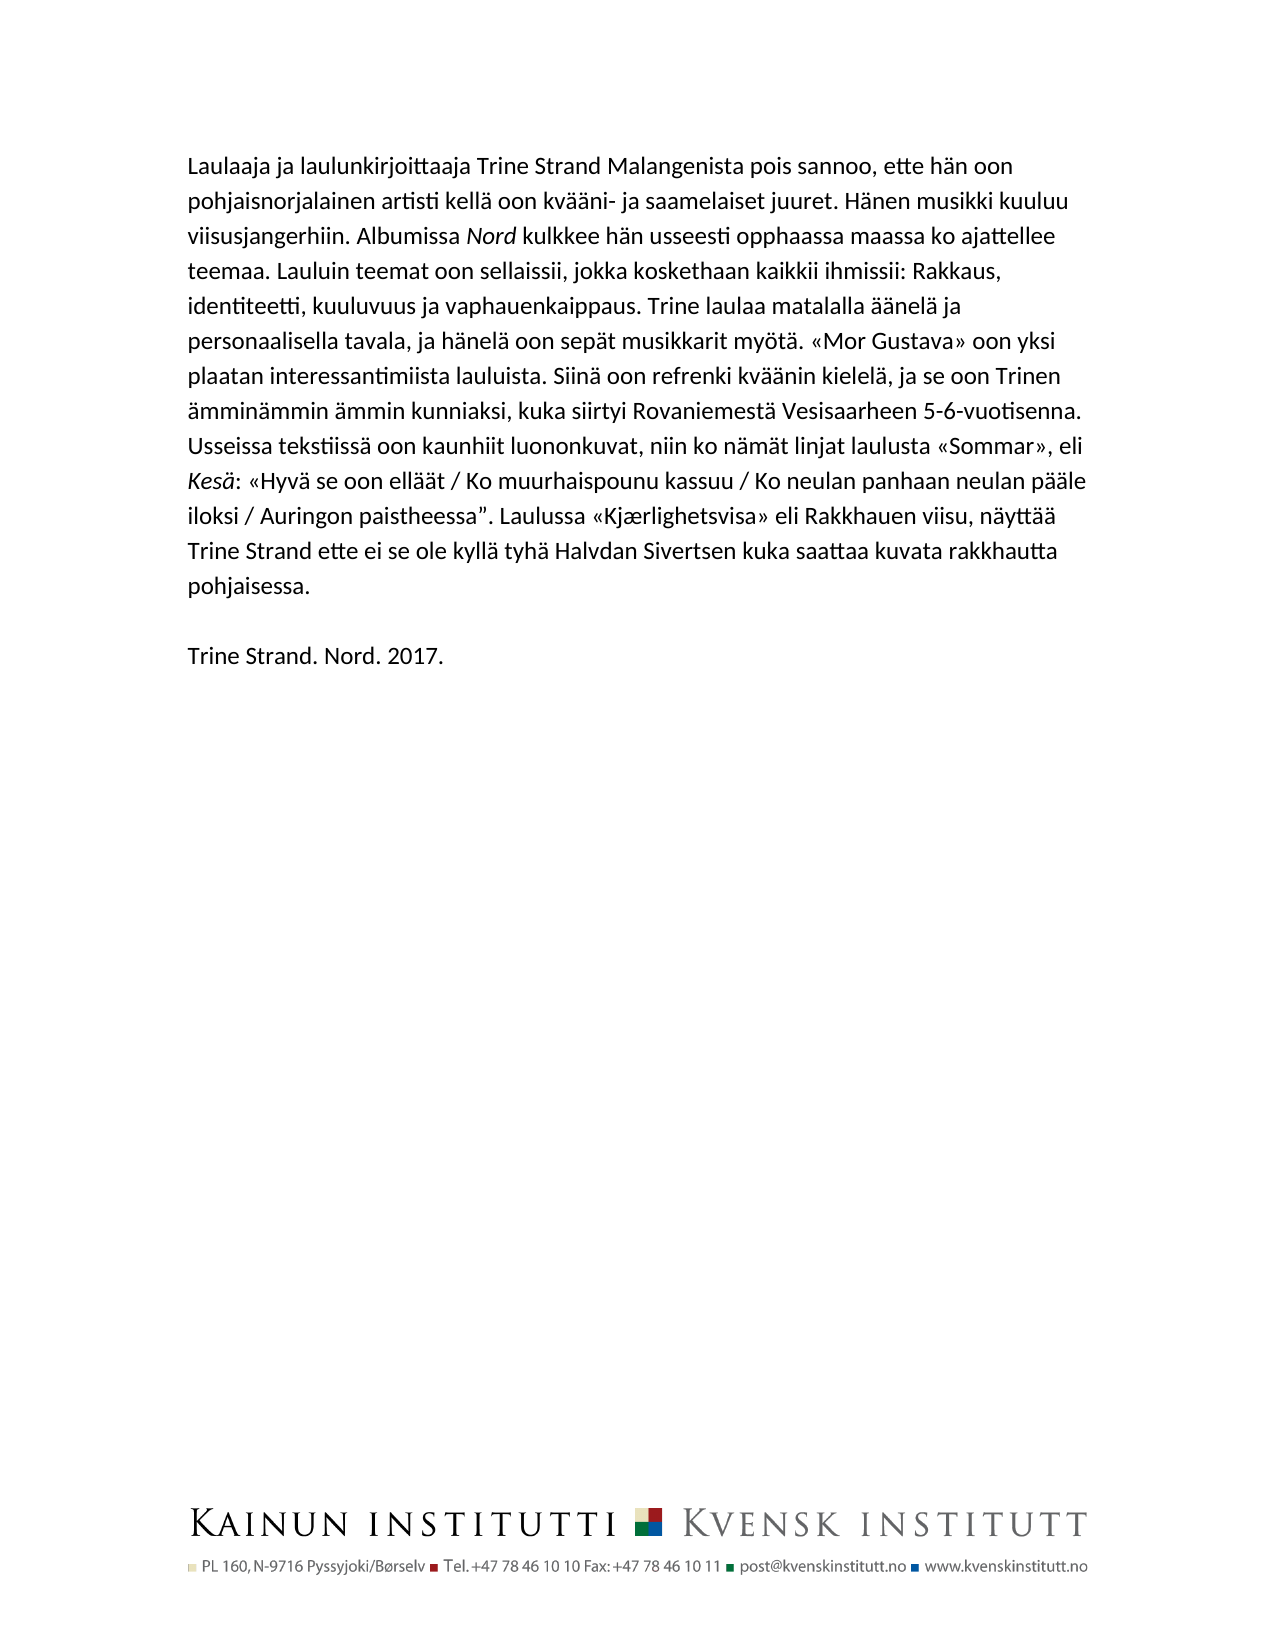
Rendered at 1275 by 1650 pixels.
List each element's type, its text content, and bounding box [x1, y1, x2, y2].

text Trine Strand. Nord. 2017. [187, 640, 1087, 671]
text Laulaaja ja laulunkirjoittaaja Trine Strand Malangenista pois sannoo, ette hän oon pohjaisnorjalainen artisti kellä oon kvääni- ja saamelaiset juuret. Hänen musikki kuuluu viisusjangerhiin. Albumissa Nord kulkkee hän usseesti opphaassa maassa ko ajattellee teemaa. Lauluin teemat oon sellaissii, jokka koskethaan kaikkii ihmissii: Rakkaus, identiteetti, kuuluvuus ja vaphauenkaippaus. Trine laulaa matalalla äänelä ja personaalisella tavala, ja hänelä oon sepät musikkarit myötä. «Mor Gustava» oon yksi plaatan interessantimiista lauluista. Siinä oon refrenki kväänin kielelä, ja se oon Trinen ämminämmin ämmin kunniaksi, kuka siirtyi Rovaniemestä Vesisaarheen 5-6-vuotisenna. Usseissa tekstiissä oon kaunhiit luononkuvat, niin ko nämät linjat laulusta «Sommar», eli Kesä: «Hyvä se oon elläät / Ko muurhaispounu kassuu / Ko neulan panhaan neulan pääle iloksi / Auringon paistheessa”. Laulussa «Kjærlighetsvisa» eli Rakkhauen viisu, näyttää Trine Strand ette ei se ole kyllä tyhä Halvdan Sivertsen kuka saattaa kuvata rakkhautta pohjaisessa. [187, 150, 1087, 601]
picture [187, 1508, 1088, 1577]
